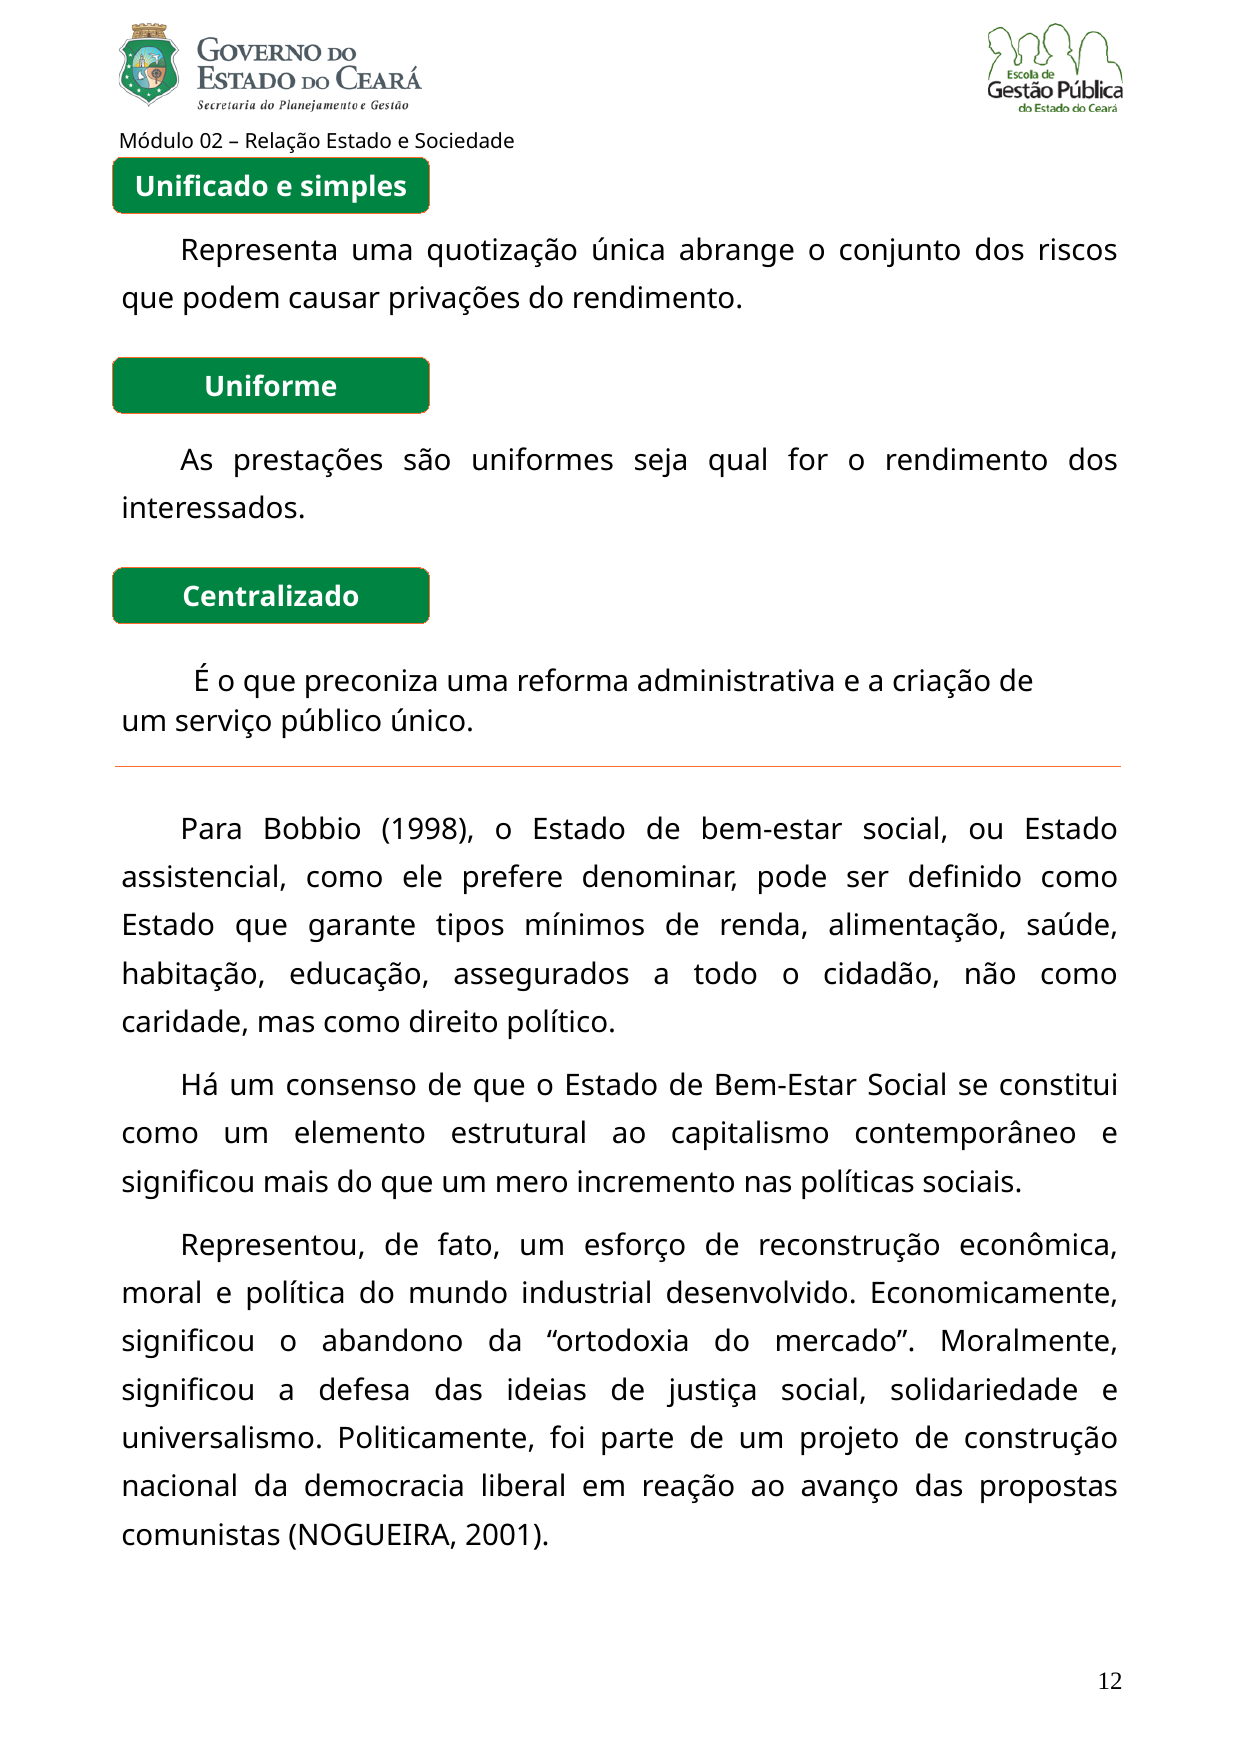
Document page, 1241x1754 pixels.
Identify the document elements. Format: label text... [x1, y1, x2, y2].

text É o que preconiza uma reforma administrativa e a criação de um serviço público único. [118, 657, 1039, 743]
text Representa uma quotização única abrange o conjunto dos riscos que podem causar privações do rendimento. [118, 226, 1122, 320]
text Representou, de fato, um esforço de reconstrução econômica, moral e política do mundo industrial desenvolvido. Economicamente, significou o abandono da “ortodoxia do mercado”. Moralmente, significou a defesa das ideias de justiça social, solidariedade e universalismo. Politicamente, foi parte de um projeto de construção nacional da democracia liberal em reação ao avanço das propostas comunistas (NOGUEIRA, 2001). [118, 1220, 1122, 1557]
text Há um consenso de que o Estado de Bem-Estar Social se constitui como um elemento estrutural ao capitalismo contemporâneo e significou mais do que um mero incremento nas políticas sociais. [118, 1061, 1122, 1201]
text Para Bobbio (1998), o Estado de bem-estar social, ou Estado assistencial, como ele prefere denominar, pode ser definido como Estado que garante tipos mínimos de renda, alimentação, saúde, habitação, educação, assegurados a todo o cidadão, não como caridade, mas como direito político. [118, 804, 1122, 1041]
text As prestações são uniformes seja qual for o rendimento dos interessados. [118, 436, 1122, 530]
picture [118, 23, 1123, 112]
